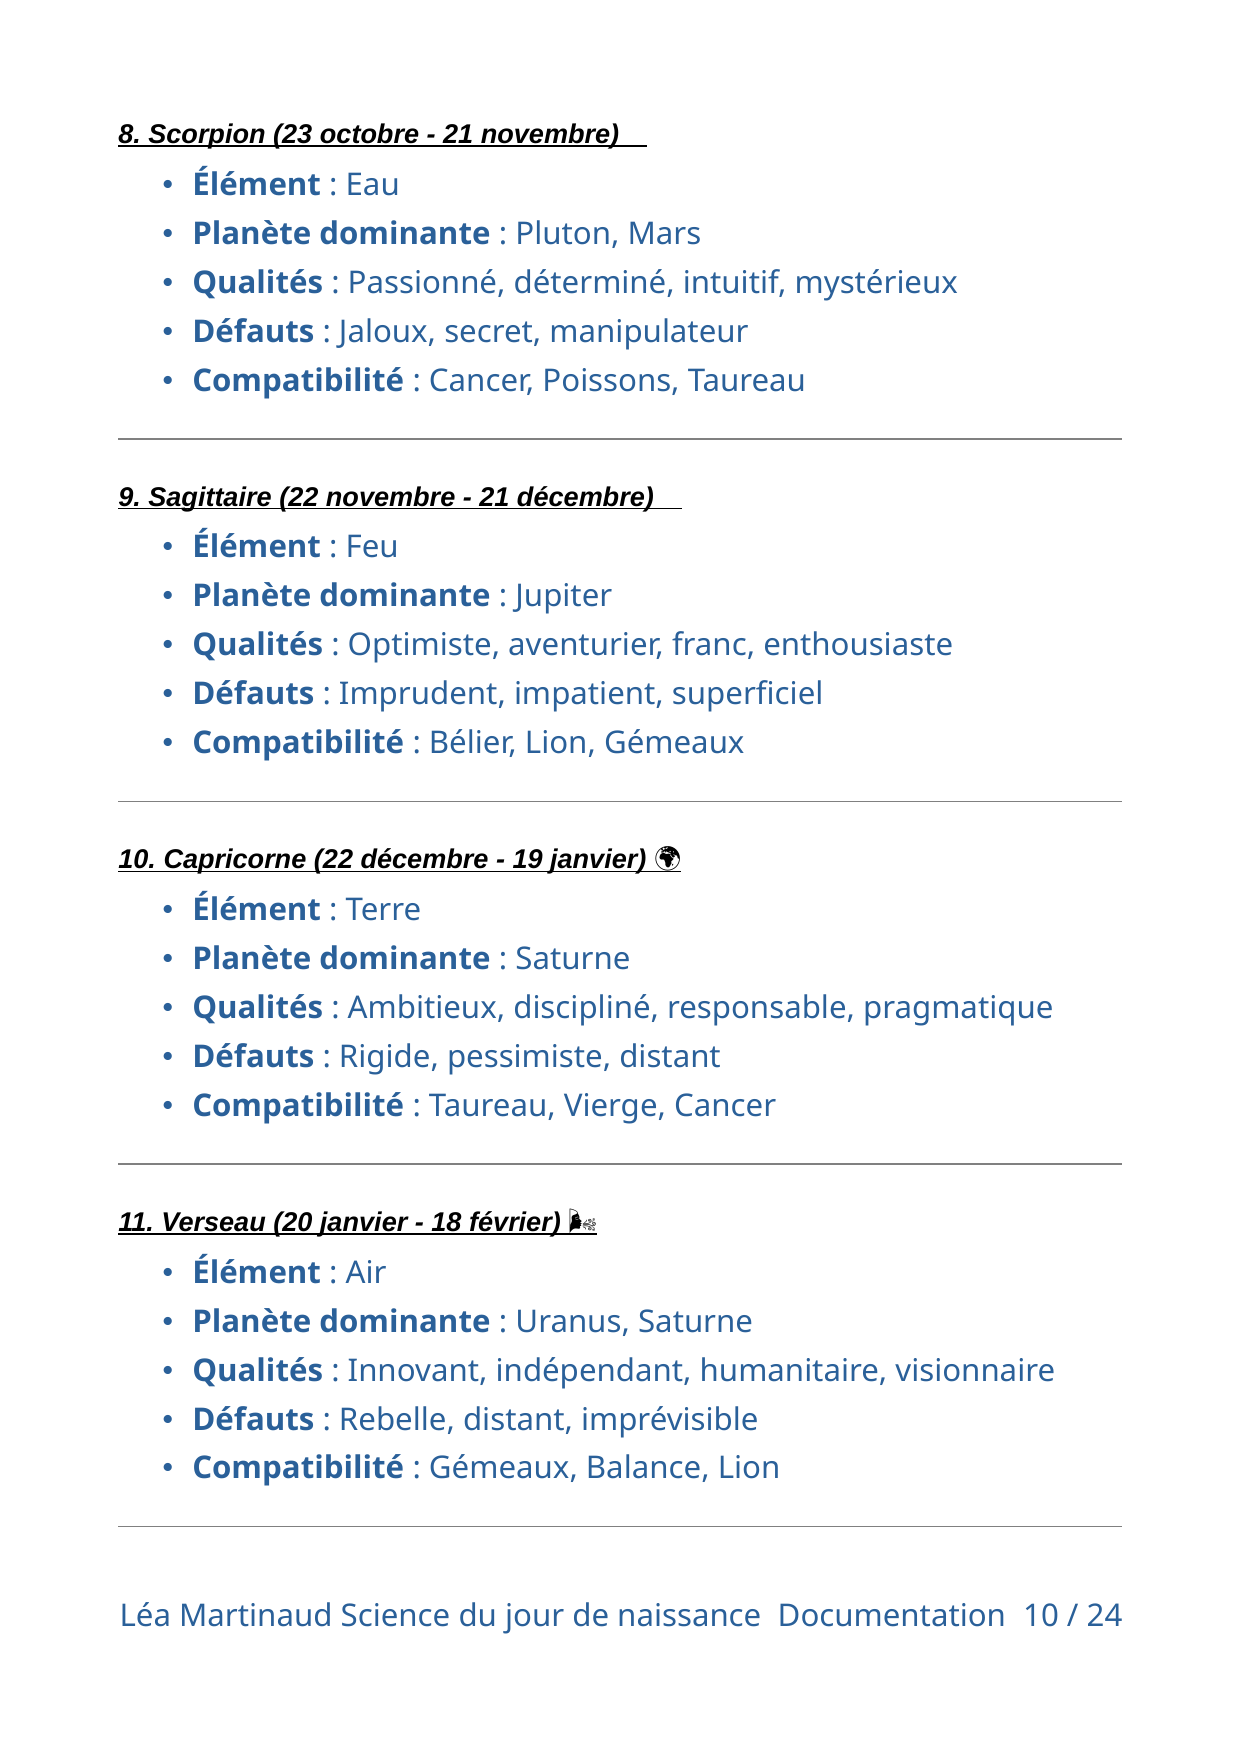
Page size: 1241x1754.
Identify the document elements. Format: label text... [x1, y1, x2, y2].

subtitle 9. Sagittaire (22 novembre - 21 décembre) 🔥 [118, 481, 1122, 512]
list Compatibilité : Cancer, Poissons, Taureau [162, 358, 1122, 400]
subtitle 10. Capricorne (22 décembre - 19 janvier) 🌍 [118, 843, 1122, 874]
list Qualités : Passionné, déterminé, intuitif, mystérieux [162, 260, 1122, 302]
list Qualités : Ambitieux, discipliné, responsable, pragmatique [162, 985, 1122, 1028]
list Défauts : Rebelle, distant, imprévisible [162, 1397, 1122, 1439]
list Qualités : Innovant, indépendant, humanitaire, visionnaire [162, 1348, 1122, 1390]
list Élément : Terre [162, 887, 1122, 930]
list Élément : Eau [162, 162, 1122, 204]
list Défauts : Rigide, pessimiste, distant [162, 1034, 1122, 1077]
list Planète dominante : Uranus, Saturne [162, 1299, 1122, 1341]
list Compatibilité : Gémeaux, Balance, Lion [162, 1446, 1122, 1488]
subtitle 8. Scorpion (23 octobre - 21 novembre) 🌊 [118, 118, 1122, 149]
list Planète dominante : Saturne [162, 936, 1122, 979]
list Élément : Air [162, 1250, 1122, 1292]
list Défauts : Imprudent, impatient, superficiel [162, 671, 1122, 714]
list Défauts : Jaloux, secret, manipulateur [162, 309, 1122, 351]
list Planète dominante : Jupiter [162, 573, 1122, 616]
list Élément : Feu [162, 524, 1122, 567]
list Compatibilité : Taureau, Vierge, Cancer [162, 1083, 1122, 1126]
list Compatibilité : Bélier, Lion, Gémeaux [162, 720, 1122, 763]
subtitle 11. Verseau (20 janvier - 18 février) 🌬️ [118, 1206, 1122, 1237]
list Planète dominante : Pluton, Mars [162, 211, 1122, 253]
list Qualités : Optimiste, aventurier, franc, enthousiaste [162, 622, 1122, 665]
